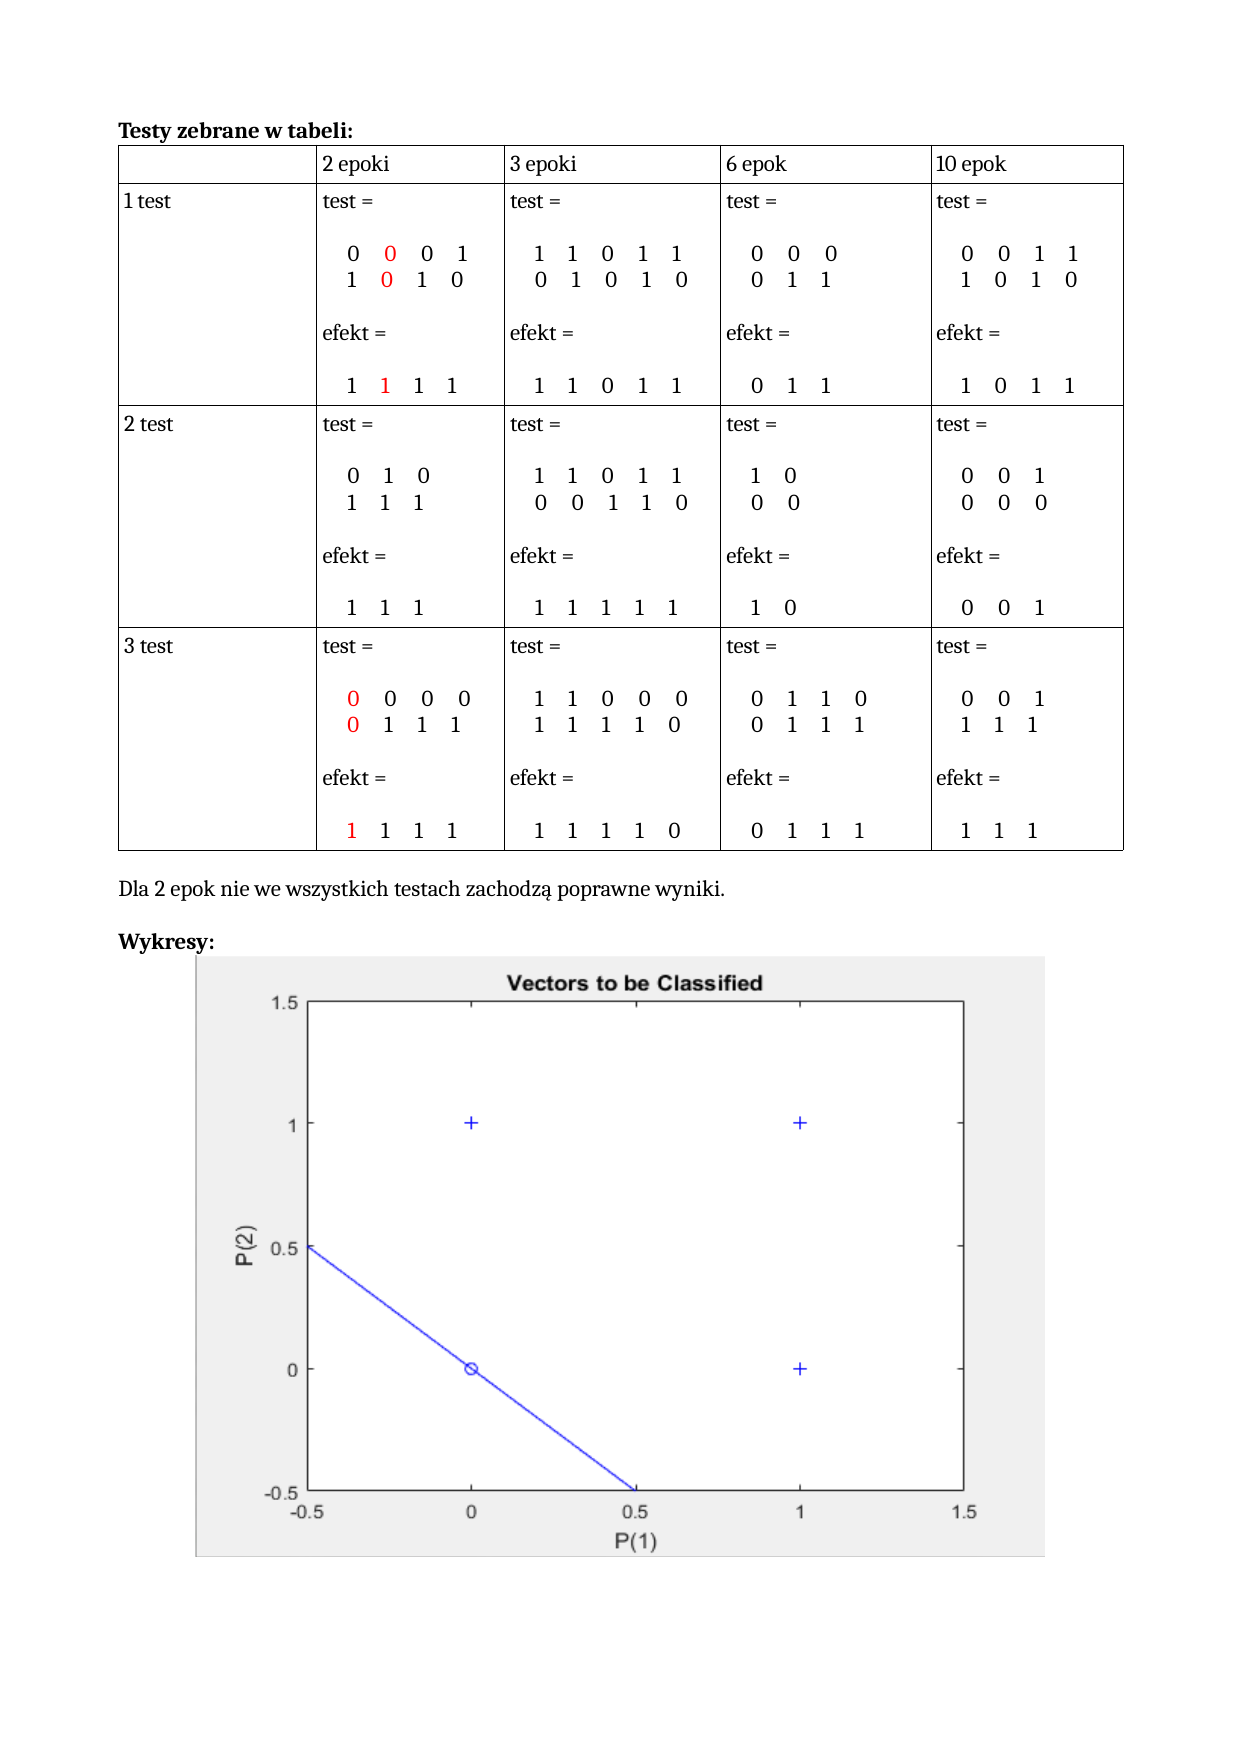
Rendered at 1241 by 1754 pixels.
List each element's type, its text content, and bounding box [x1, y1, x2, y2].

table_cell test = 0 0 0 0 1 1 efekt = 0 1 1 [721, 184, 931, 405]
table_cell test = 0 0 0 1 1 0 1 0 efekt = 1 1 1 1 [317, 184, 504, 405]
table_header [119, 146, 316, 182]
table_cell 2 test [119, 406, 316, 627]
table_cell 3 test [119, 628, 316, 849]
text Testy zebrane w tabeli: [118, 118, 1122, 144]
table_cell test = 0 0 1 0 0 0 efekt = 0 0 1 [932, 406, 1123, 627]
table_header 10 epok [932, 146, 1123, 182]
table_header 6 epok [721, 146, 931, 182]
text Wykresy: [118, 929, 1122, 955]
table_cell test = 0 0 1 1 1 1 efekt = 1 1 1 [932, 628, 1123, 849]
table_cell test = 1 1 0 1 1 0 1 0 1 0 efekt = 1 1 0 1 1 [505, 184, 720, 405]
table_cell test = 0 0 0 0 0 1 1 1 efekt = 1 1 1 1 [317, 628, 504, 849]
table_cell test = 0 0 1 1 1 0 1 0 efekt = 1 0 1 1 [932, 184, 1123, 405]
table_cell test = 1 1 0 1 1 0 0 1 1 0 efekt = 1 1 1 1 1 [505, 406, 720, 627]
table_header 2 epoki [317, 146, 504, 182]
text Dla 2 epok nie we wszystkich testach zachodzą poprawne wyniki. [118, 876, 1122, 902]
table_header 3 epoki [505, 146, 720, 182]
table_cell test = 1 0 0 0 efekt = 1 0 [721, 406, 931, 627]
table_cell test = 1 1 0 0 0 1 1 1 1 0 efekt = 1 1 1 1 0 [505, 628, 720, 849]
table_cell 1 test [119, 184, 316, 405]
table_cell test = 0 1 0 1 1 1 efekt = 1 1 1 [317, 406, 504, 627]
table_cell test = 0 1 1 0 0 1 1 1 efekt = 0 1 1 1 [721, 628, 931, 849]
